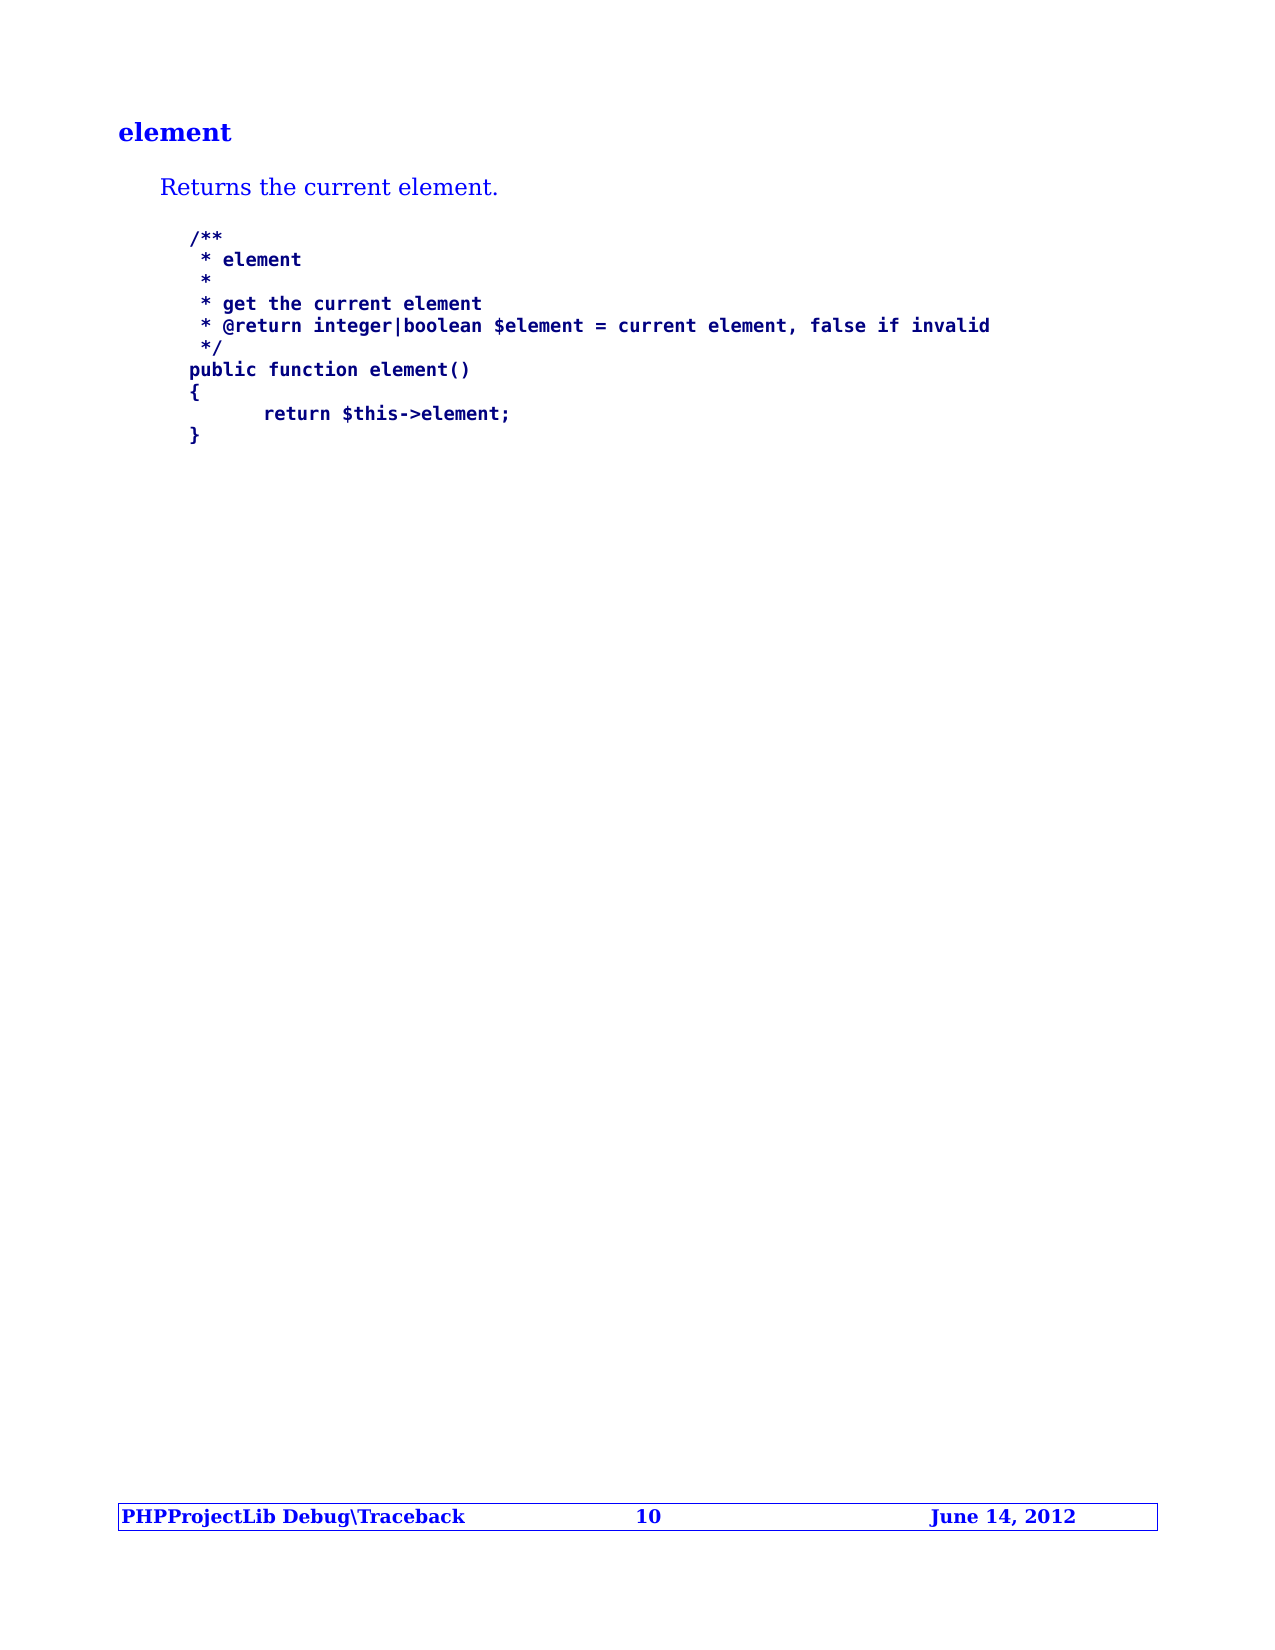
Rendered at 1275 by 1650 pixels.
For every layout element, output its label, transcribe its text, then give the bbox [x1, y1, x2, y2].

title element [118, 118, 1157, 147]
list * [189, 271, 1157, 293]
list * element [189, 249, 1157, 271]
list /** [189, 227, 1157, 249]
list public function element() [189, 359, 1157, 381]
list return $this->element; [189, 402, 1157, 424]
list { [189, 381, 1157, 402]
list */ [189, 337, 1157, 359]
text Returns the current element. [159, 174, 1157, 201]
list * get the current element [189, 293, 1157, 315]
list * @return integer|boolean $element = current element, false if invalid [189, 315, 1157, 337]
list } [189, 424, 1157, 446]
